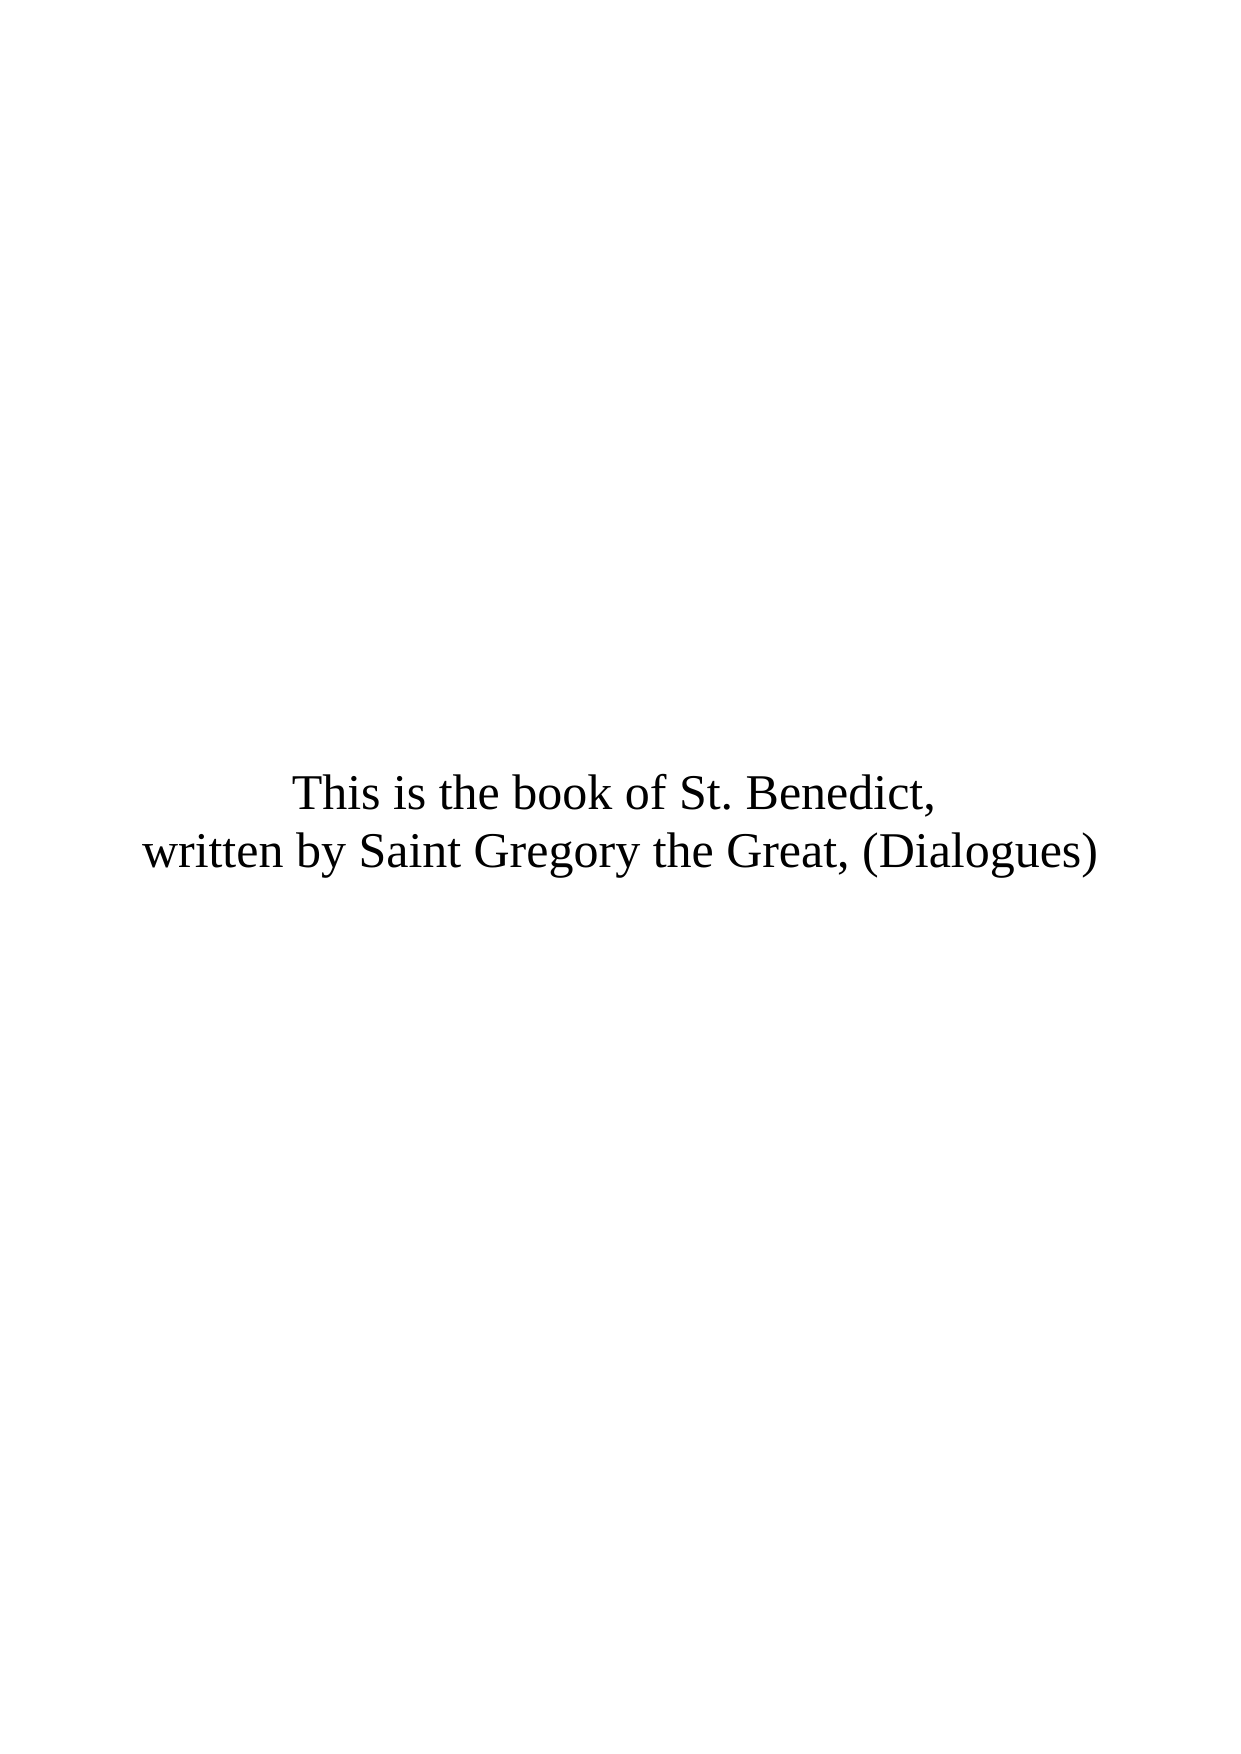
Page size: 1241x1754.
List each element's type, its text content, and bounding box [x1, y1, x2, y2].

text This is the book of St. Benedict, written by Saint Gregory the Great, (Dialogues) [118, 763, 1122, 878]
